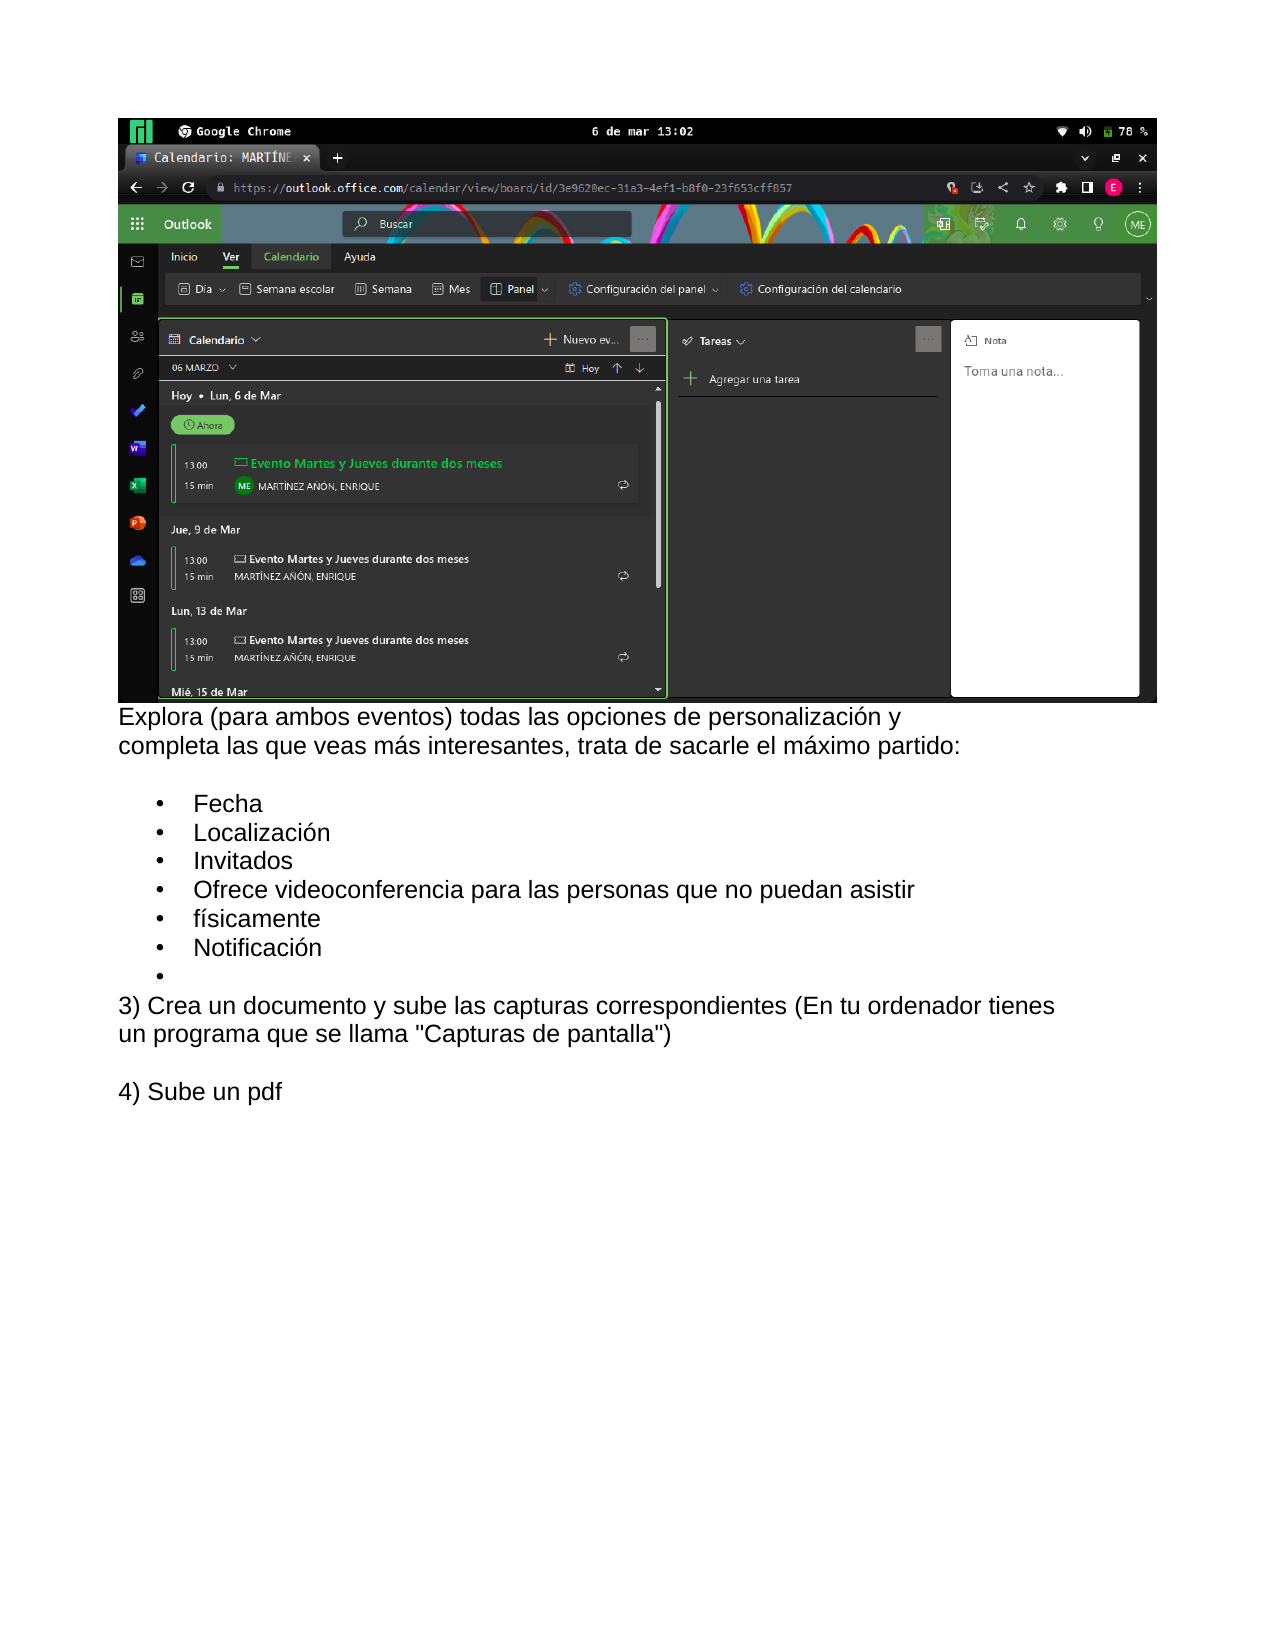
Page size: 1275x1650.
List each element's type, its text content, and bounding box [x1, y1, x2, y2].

text un programa que se llama "Capturas de pantalla") [118, 1019, 1157, 1048]
text 4) Sube un pdf [118, 1077, 1157, 1106]
picture [118, 118, 1157, 703]
list Localización [156, 817, 1157, 846]
list Fecha [156, 789, 1157, 817]
text 3) Crea un documento y sube las capturas correspondientes (En tu ordenador tienes [118, 991, 1157, 1019]
list Invitados [156, 846, 1157, 875]
list Notificación [156, 933, 1157, 962]
text completa las que veas más interesantes, trata de sacarle el máximo partido: [118, 731, 1157, 760]
text Explora (para ambos eventos) todas las opciones de personalización y [118, 703, 1157, 731]
list Ofrece videoconferencia para las personas que no puedan asistir [156, 875, 1157, 904]
list físicamente [156, 904, 1157, 933]
